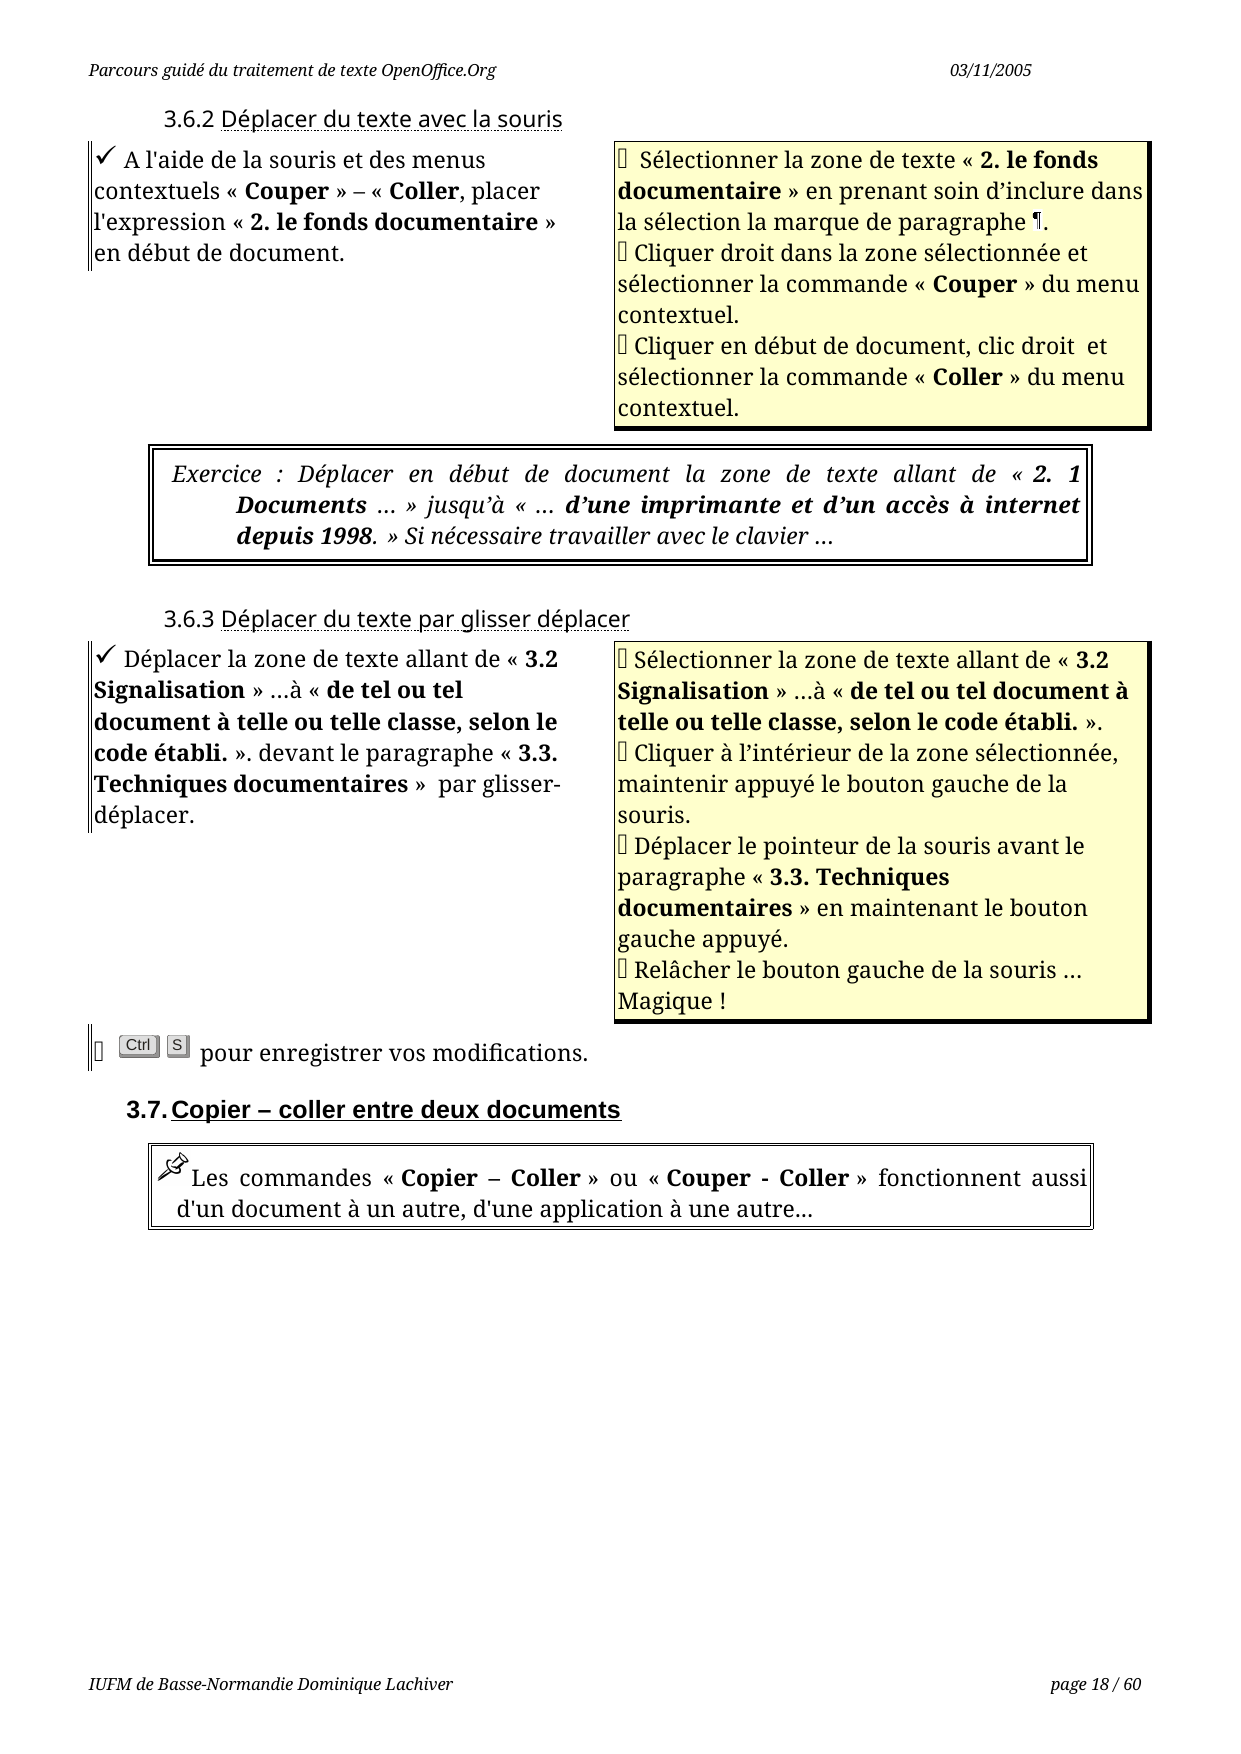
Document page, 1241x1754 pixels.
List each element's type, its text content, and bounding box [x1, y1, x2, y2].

subtitle Déplacer du texte avec la souris [163, 103, 1152, 134]
subtitle Copier – coller entre deux documents [126, 1096, 1152, 1124]
table_header  Déplacer la zone de texte allant de « 3.2 Signalisation » …à « de tel ou tel document à telle ou telle classe, selon le code établi. ». devant le paragraphe « 3.3. Techniques documentaires » par glisser-déplacer. [89, 641, 587, 1024]
table_header [587, 141, 614, 431]
table_header [587, 641, 614, 1024]
subtitle Déplacer du texte par glisser déplacer [163, 603, 1152, 634]
picture [153, 1148, 192, 1186]
table_header  A l'aide de la souris et des menus contextuels « Couper » – « Coller, placer l'expression « 2. le fonds documentaire » en début de document. [89, 141, 587, 431]
text  pour enregistrer vos modifications. [92, 1024, 1152, 1071]
text Exercice : Déplacer en début de document la zone de texte allant de « 2. 1 Documents … » jusqu’à « … d’une imprimante et d’un accès à internet depuis 1998. » Si nécessaire travailler avec le clavier … [150, 446, 1091, 564]
picture [1032, 209, 1043, 231]
